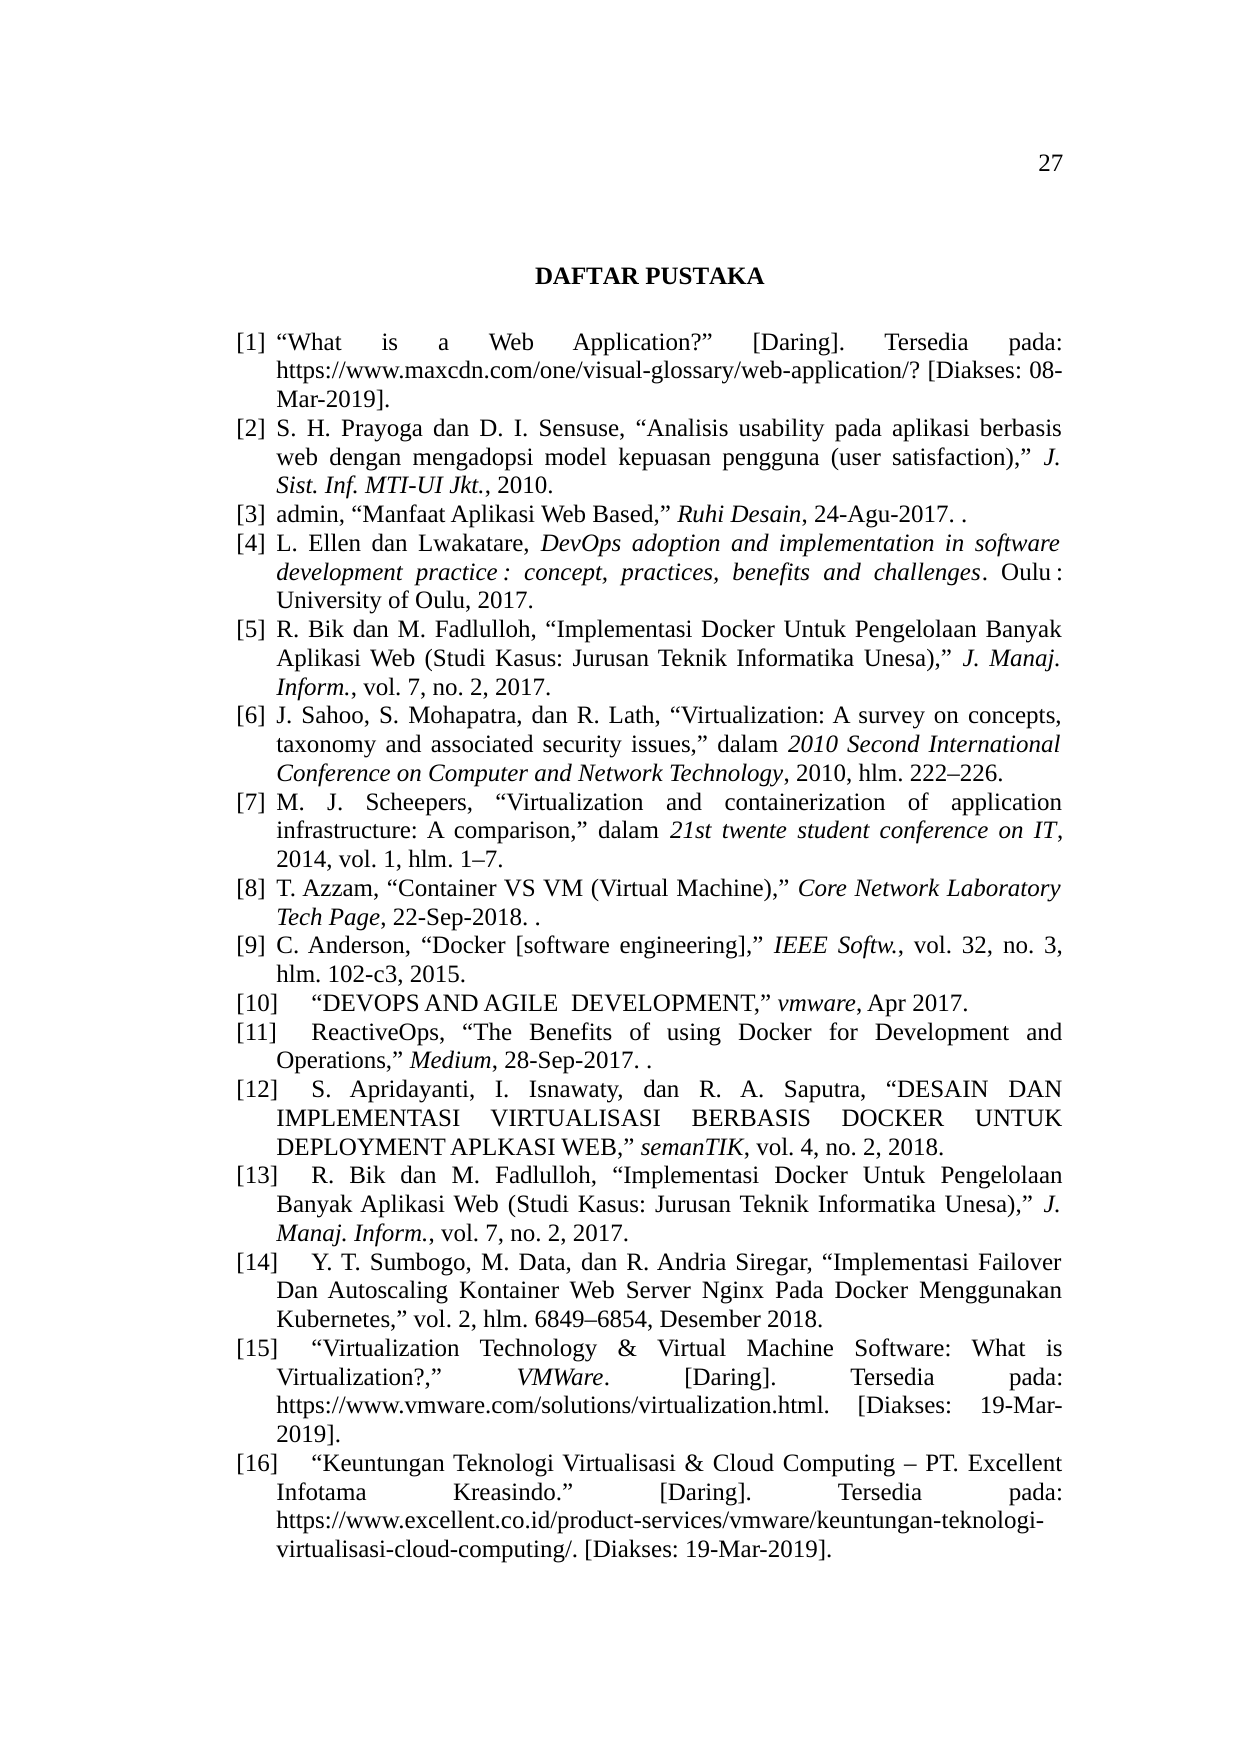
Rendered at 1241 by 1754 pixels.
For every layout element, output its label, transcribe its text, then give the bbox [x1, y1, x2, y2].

text [4] L. Ellen dan Lwakatare, DevOps adoption and implementation in software development practice : concept, practices, benefits and challenges. Oulu : University of Oulu, 2017. [236, 528, 1063, 614]
text [7] M. J. Scheepers, “Virtualization and containerization of application infrastructure: A comparison,” dalam 21st twente student conference on IT, 2014, vol. 1, hlm. 1–7. [236, 787, 1063, 873]
text [5] R. Bik dan M. Fadlulloh, “Implementasi Docker Untuk Pengelolaan Banyak Aplikasi Web (Studi Kasus: Jurusan Teknik Informatika Unesa),” J. Manaj. Inform., vol. 7, no. 2, 2017. [236, 614, 1063, 701]
text [9] C. Anderson, “Docker [software engineering],” IEEE Softw., vol. 32, no. 3, hlm. 102-c3, 2015. [236, 931, 1063, 988]
text [13] R. Bik dan M. Fadlulloh, “Implementasi Docker Untuk Pengelolaan Banyak Aplikasi Web (Studi Kasus: Jurusan Teknik Informatika Unesa),” J. Manaj. Inform., vol. 7, no. 2, 2017. [236, 1161, 1063, 1247]
text [6] J. Sahoo, S. Mohapatra, dan R. Lath, “Virtualization: A survey on concepts, taxonomy and associated security issues,” dalam 2010 Second International Conference on Computer and Network Technology, 2010, hlm. 222–226. [236, 701, 1063, 787]
subtitle DAFTAR PUSTAKA [236, 261, 1063, 290]
text [8] T. Azzam, “Container VS VM (Virtual Machine),” Core Network Laboratory Tech Page, 22-Sep-2018. . [236, 873, 1063, 931]
text [2] S. H. Prayoga dan D. I. Sensuse, “Analisis usability pada aplikasi berbasis web dengan mengadopsi model kepuasan pengguna (user satisfaction),” J. Sist. Inf. MTI-UI Jkt., 2010. [236, 413, 1063, 499]
text [15] “Virtualization Technology & Virtual Machine Software: What is Virtualization?,” VMWare. [Daring]. Tersedia pada: https://www.vmware.com/solutions/virtualization.html. [Diakses: 19-Mar-2019]. [236, 1333, 1063, 1448]
text [1] “What is a Web Application?” [Daring]. Tersedia pada: https://www.maxcdn.com/one/visual-glossary/web-application/? [Diakses: 08-Mar-2019]. [236, 327, 1063, 413]
text [3] admin, “Manfaat Aplikasi Web Based,” Ruhi Desain, 24-Agu-2017. . [236, 499, 1063, 528]
text [14] Y. T. Sumbogo, M. Data, dan R. Andria Siregar, “Implementasi Failover Dan Autoscaling Kontainer Web Server Nginx Pada Docker Menggunakan Kubernetes,” vol. 2, hlm. 6849–6854, Desember 2018. [236, 1247, 1063, 1333]
text [16] “Keuntungan Teknologi Virtualisasi & Cloud Computing – PT. Excellent Infotama Kreasindo.” [Daring]. Tersedia pada: https://www.excellent.co.id/product-services/vmware/keuntungan-teknologi-virtualisasi-cloud-computing/. [Diakses: 19-Mar-2019]. [236, 1448, 1063, 1563]
text [12] S. Apridayanti, I. Isnawaty, dan R. A. Saputra, “DESAIN DAN IMPLEMENTASI VIRTUALISASI BERBASIS DOCKER UNTUK DEPLOYMENT APLKASI WEB,” semanTIK, vol. 4, no. 2, 2018. [236, 1074, 1063, 1161]
text [10] “DEVOPS AND AGILE DEVELOPMENT,” vmware, Apr 2017. [236, 988, 1063, 1017]
text [11] ReactiveOps, “The Benefits of using Docker for Development and Operations,” Medium, 28-Sep-2017. . [236, 1017, 1063, 1074]
